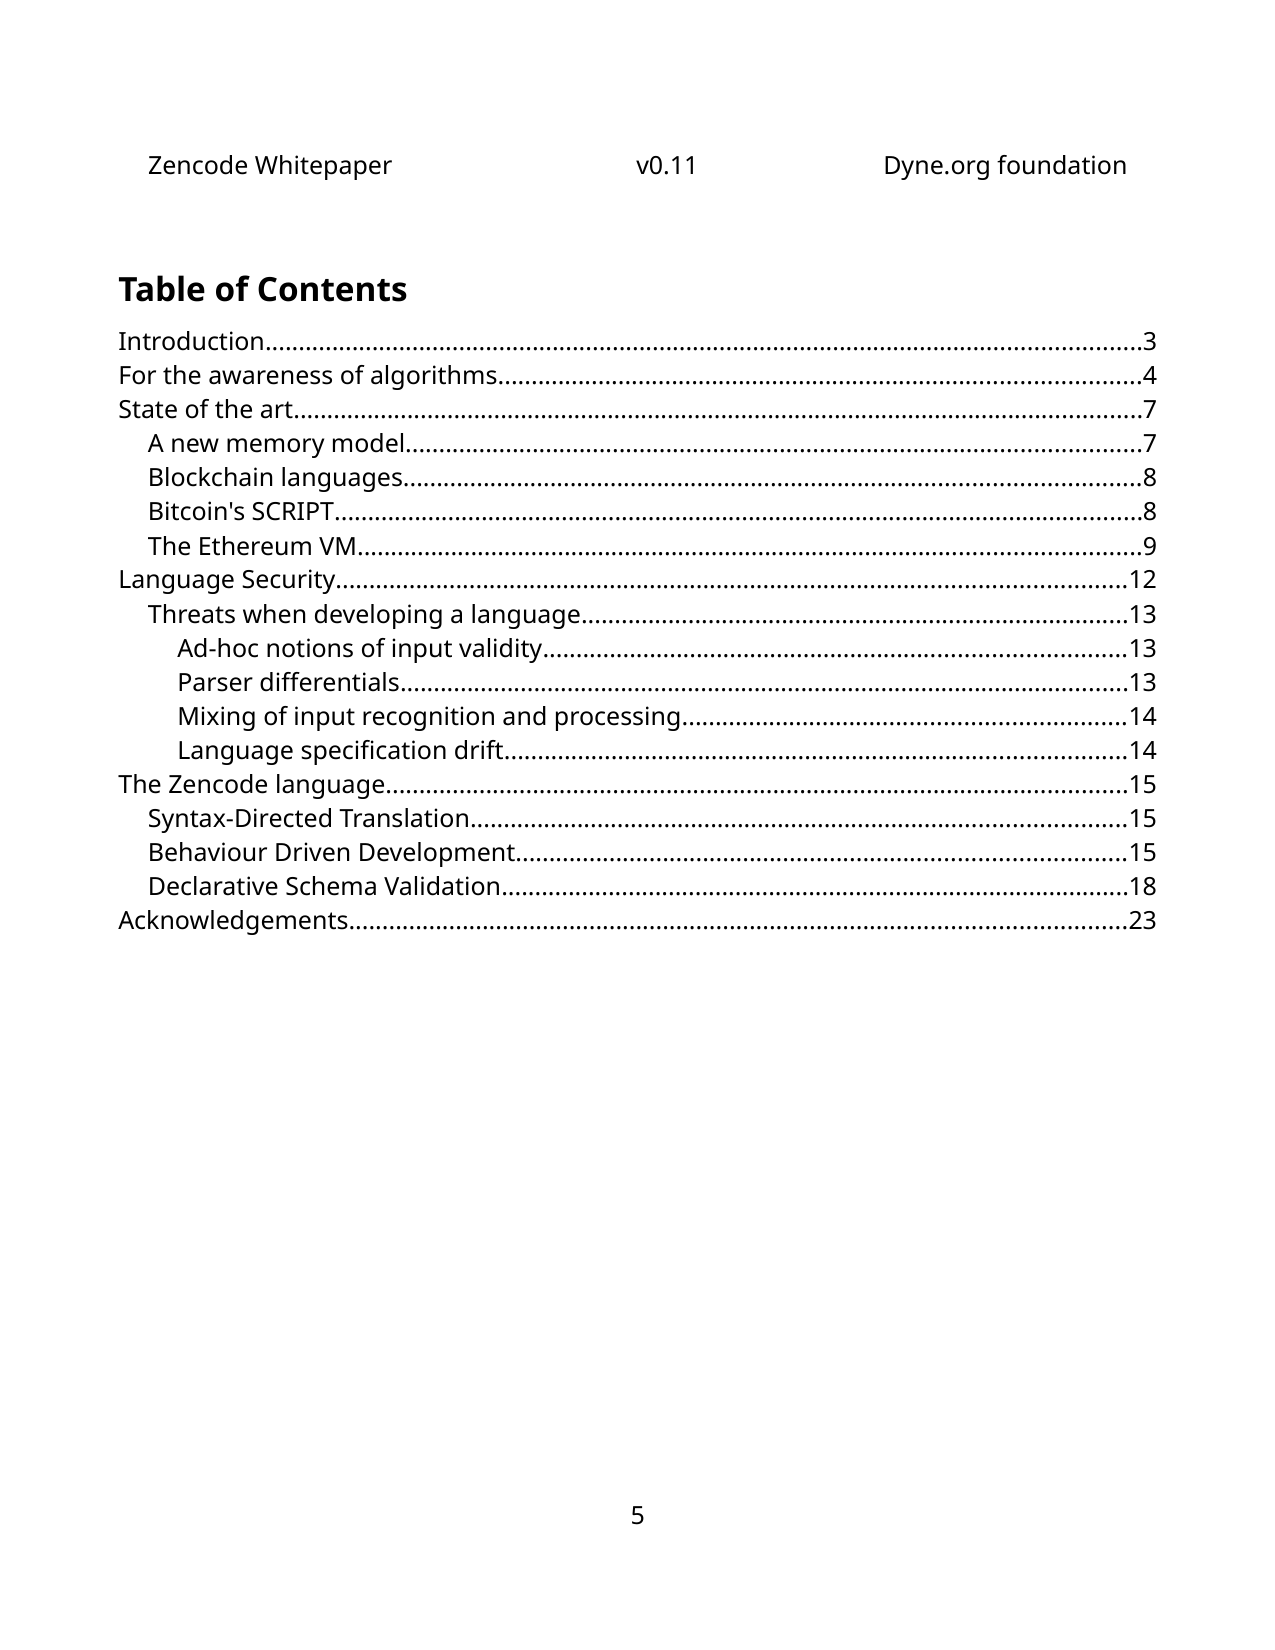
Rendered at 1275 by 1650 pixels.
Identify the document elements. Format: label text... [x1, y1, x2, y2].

text The Ethereum VM 9 [148, 528, 1157, 562]
text Behaviour Driven Development 15 [148, 835, 1157, 869]
text Blockchain languages 8 [148, 460, 1157, 494]
text Acknowledgements 23 [118, 903, 1157, 937]
text For the awareness of algorithms 4 [118, 358, 1157, 392]
text Introduction 3 [118, 324, 1157, 358]
text State of the art 7 [118, 392, 1157, 426]
text A new memory model 7 [148, 426, 1157, 460]
text The Zencode language 15 [118, 767, 1157, 801]
text Parser differentials 13 [177, 664, 1157, 698]
text Bitcoin's SCRIPT 8 [148, 494, 1157, 528]
subtitle Table of Contents [118, 266, 1157, 311]
text Syntax-Directed Translation 15 [148, 801, 1157, 835]
text Mixing of input recognition and processing 14 [177, 698, 1157, 732]
text Threats when developing a language 13 [148, 596, 1157, 630]
text Language specification drift 14 [177, 732, 1157, 767]
text Language Security 12 [118, 562, 1157, 596]
text Ad-hoc notions of input validity 13 [177, 630, 1157, 664]
text Declarative Schema Validation 18 [148, 869, 1157, 903]
